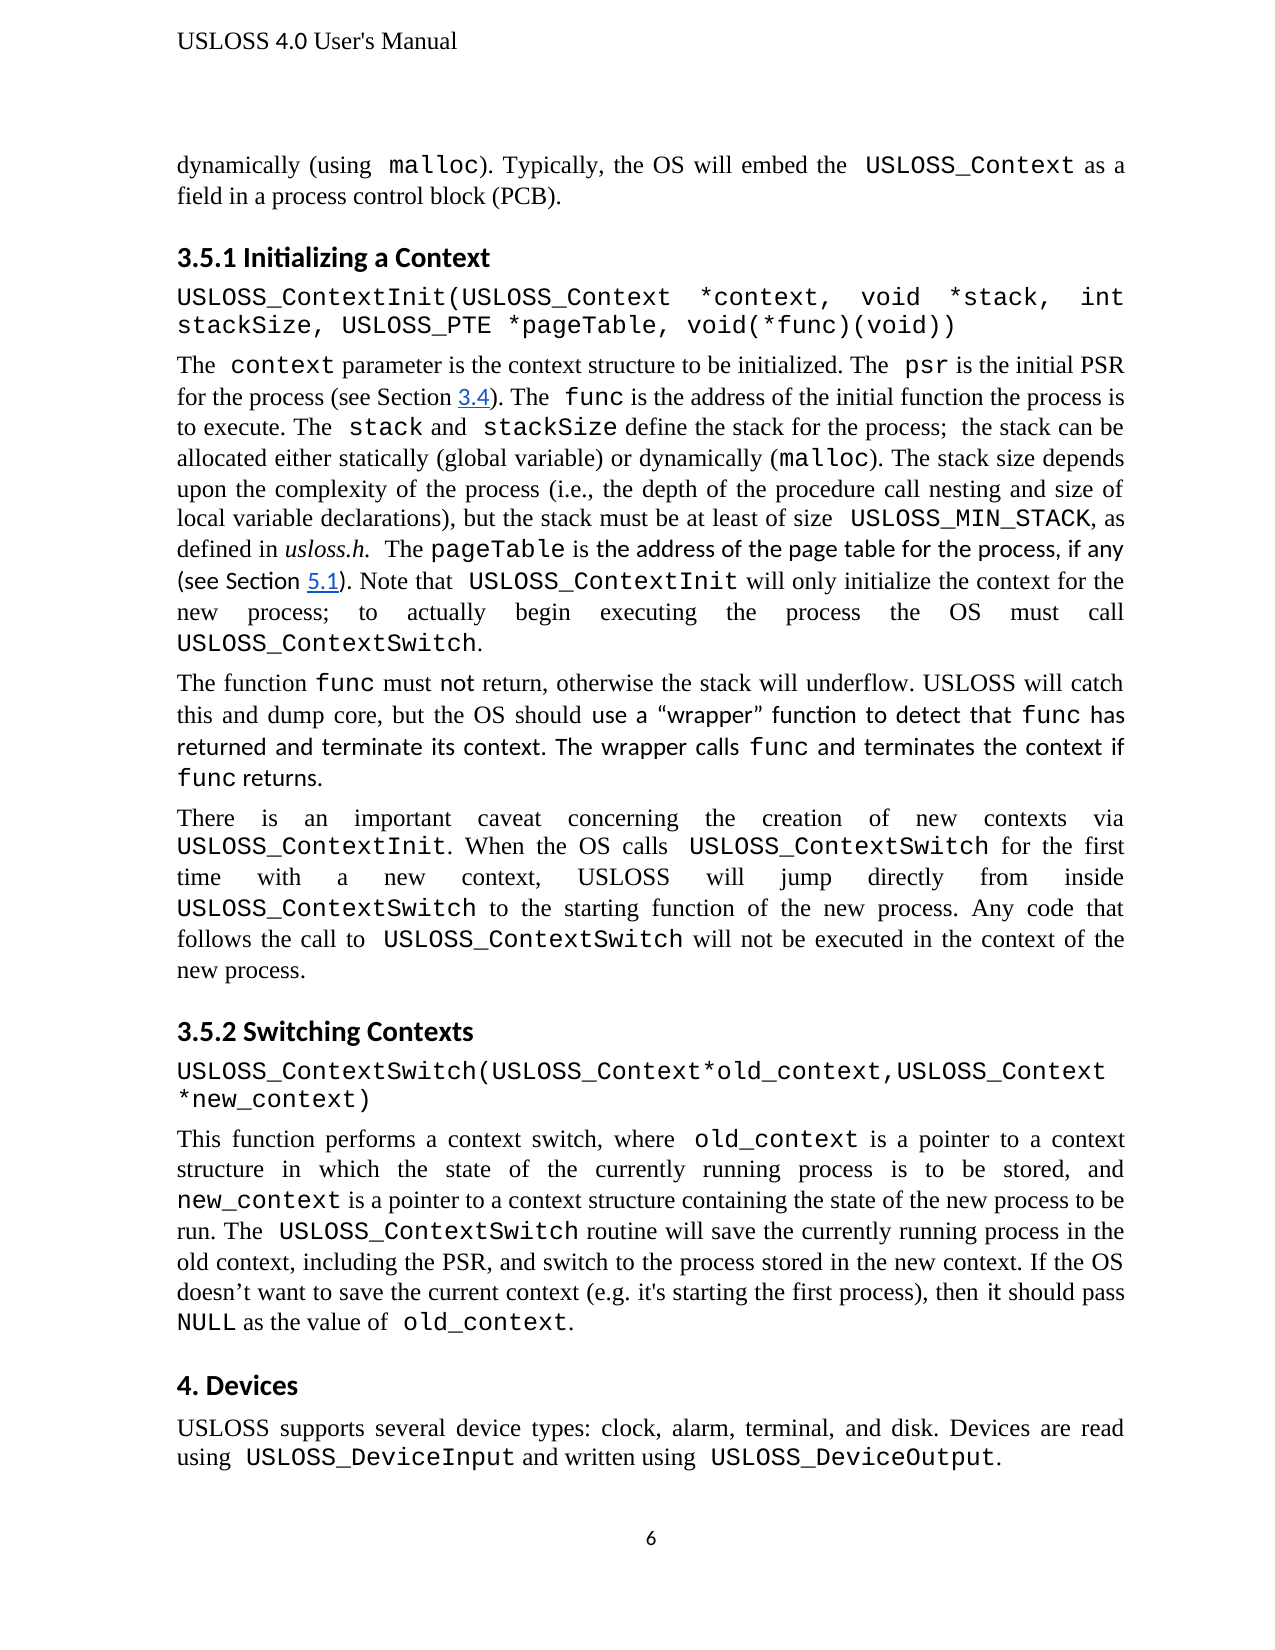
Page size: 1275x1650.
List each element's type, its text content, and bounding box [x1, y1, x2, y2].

text There is an important caveat concerning the creation of new contexts via USLOSS_ContextInit. When the OS calls USLOSS_ContextSwitch for the first time with a new context, USLOSS will jump directly from inside USLOSS_ContextSwitch to the starting function of the new process. Any code that follows the call to USLOSS_ContextSwitch will not be executed in the context of the new process. [177, 803, 1125, 983]
text dynamically (using malloc). Typically, the OS will embed the USLOSS_Context as a field in a process control block (PCB). [177, 150, 1125, 209]
subtitle 3.5.2 Switching Contexts [177, 1013, 1125, 1048]
text This function performs a context switch, where old_context is a pointer to a context structure in which the state of the currently running process is to be stored, and new_context is a pointer to a context structure containing the state of the new process to be run. The USLOSS_ContextSwitch routine will save the currently running process in the old context, including the PSR, and switch to the process stored in the new context. If the OS doesn’t want to save the current context (e.g. it's starting the first process), then it should pass NULL as the value of old_context. [177, 1124, 1125, 1338]
text USLOSS supports several device types: clock, alarm, terminal, and disk. Devices are read using USLOSS_DeviceInput and written using USLOSS_DeviceOutput. [177, 1413, 1125, 1473]
subtitle 4. Devices [177, 1367, 1125, 1403]
subtitle 3.5.1 Initializing a Context [177, 239, 1125, 274]
text The function func must not return, otherwise the stack will underflow. USLOSS will catch this and dump core, but the OS should use a “wrapper” function to detect that func has returned and terminate its context. The wrapper calls func and terminates the context if func returns. [177, 667, 1125, 794]
text USLOSS_ContextSwitch(USLOSS_Context*old_context,USLOSS_Context *new_context) [177, 1059, 1125, 1115]
text The context parameter is the context structure to be initialized. The psr is the initial PSR for the process (see Section 3.4). The func is the address of the initial function the process is to execute. The stack and stackSize define the stack for the process; the stack can be allocated either statically (global variable) or dynamically (malloc). The stack size depends upon the complexity of the process (i.e., the depth of the procedure call nesting and size of local variable declarations), but the stack must be at least of size USLOSS_MIN_STACK, as defined in usloss.h. The pageTable is the address of the page table for the process, if any (see Section 5.1). Note that USLOSS_ContextInit will only initialize the context for the new process; to actually begin executing the process the OS must call USLOSS_ContextSwitch. [177, 350, 1125, 659]
text USLOSS_ContextInit(USLOSS_Context *context, void *stack, int stackSize, USLOSS_PTE *pageTable, void(*func)(void)) [177, 285, 1125, 341]
